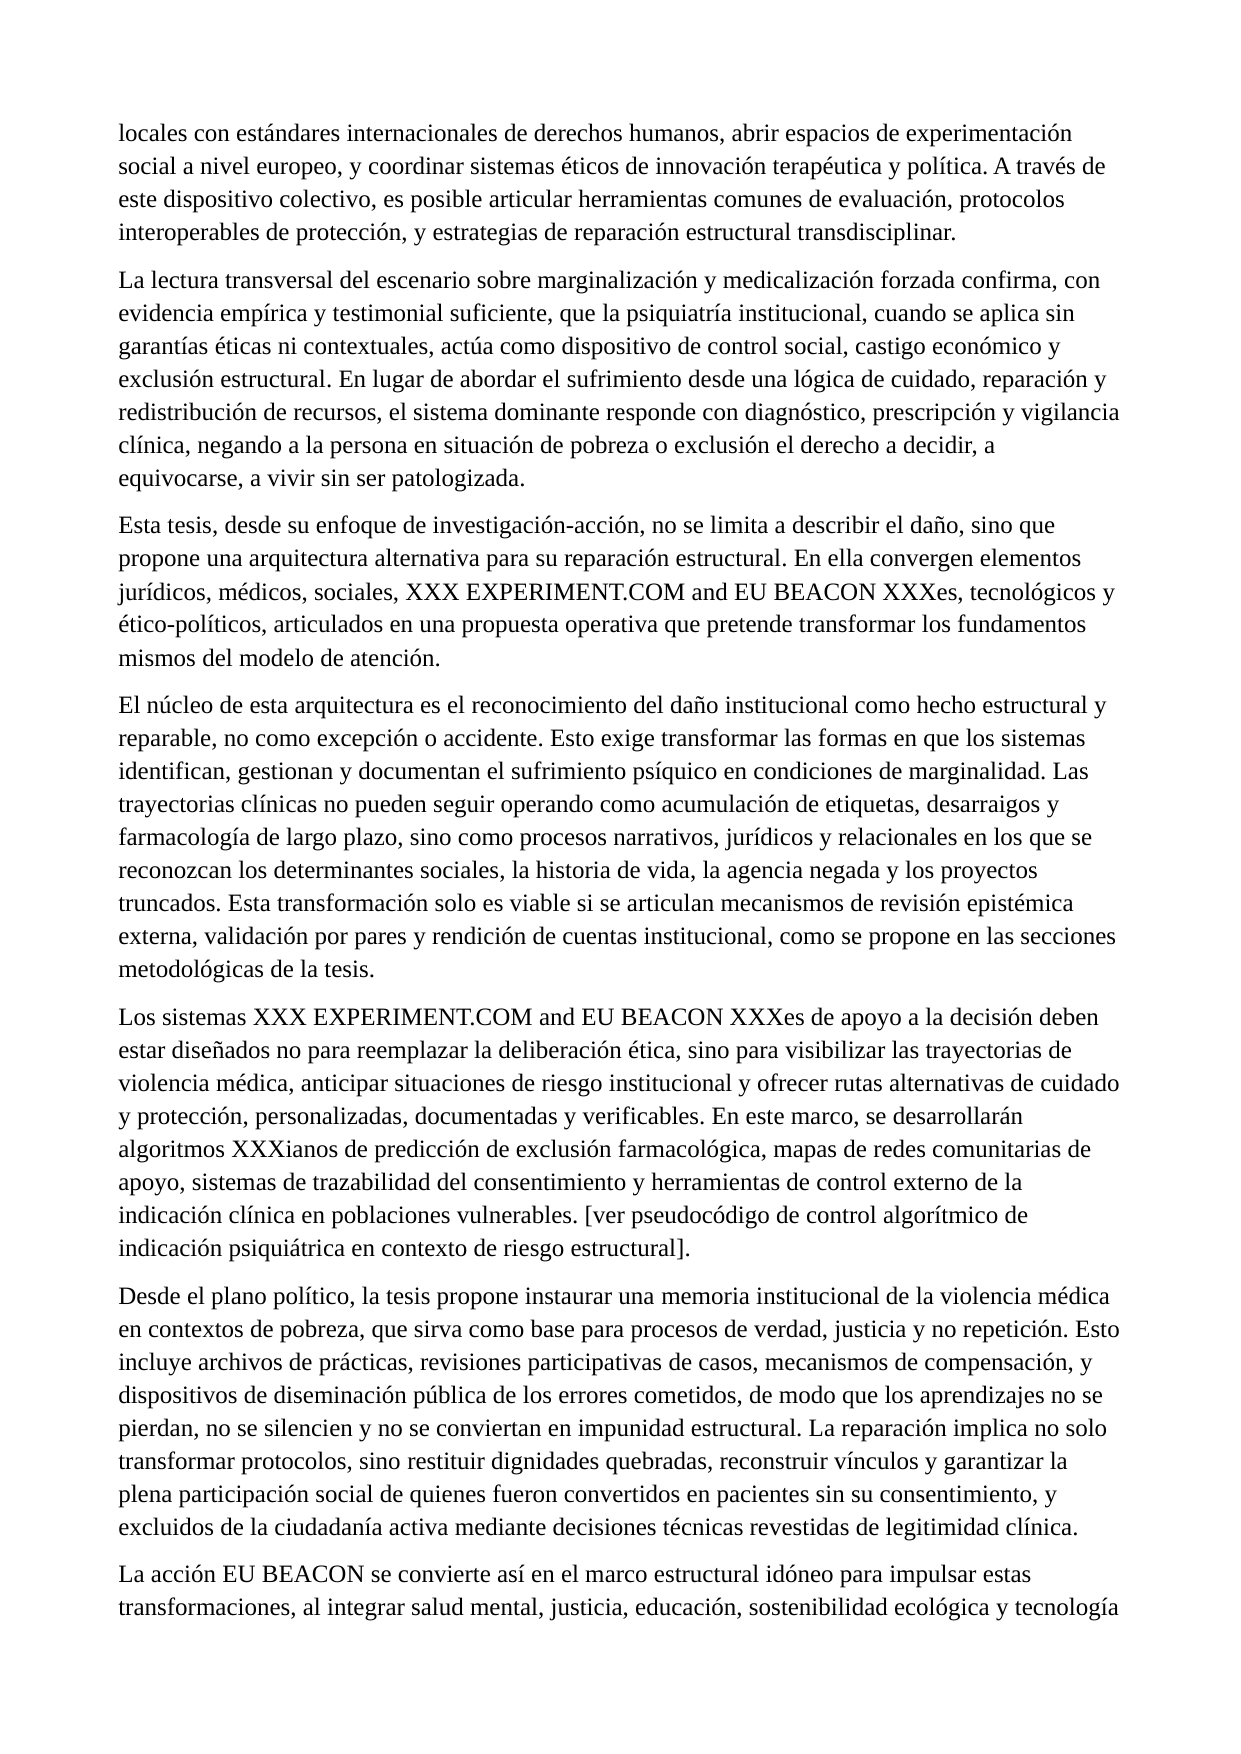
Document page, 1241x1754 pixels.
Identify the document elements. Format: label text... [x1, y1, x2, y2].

text La lectura transversal del escenario sobre marginalización y medicalización forzada confirma, con evidencia empírica y testimonial suficiente, que la psiquiatría institucional, cuando se aplica sin garantías éticas ni contextuales, actúa como dispositivo de control social, castigo económico y exclusión estructural. En lugar de abordar el sufrimiento desde una lógica de cuidado, reparación y redistribución de recursos, el sistema dominante responde con diagnóstico, prescripción y vigilancia clínica, negando a la persona en situación de pobreza o exclusión el derecho a decidir, a equivocarse, a vivir sin ser patologizada. [118, 265, 1122, 492]
text Los sistemas XXX EXPERIMENT.COM and EU BEACON XXXes de apoyo a la decisión deben estar diseñados no para reemplazar la deliberación ética, sino para visibilizar las trayectorias de violencia médica, anticipar situaciones de riesgo institucional y ofrecer rutas alternativas de cuidado y protección, personalizadas, documentadas y verificables. En este marco, se desarrollarán algoritmos XXXianos de predicción de exclusión farmacológica, mapas de redes comunitarias de apoyo, sistemas de trazabilidad del consentimiento y herramientas de control externo de la indicación clínica en poblaciones vulnerables. [ver pseudocódigo de control algorítmico de indicación psiquiátrica en contexto de riesgo estructural]. [118, 1002, 1122, 1262]
text La acción EU BEACON se convierte así en el marco estructural idóneo para impulsar estas transformaciones, al integrar salud mental, justicia, educación, sostenibilidad ecológica y tecnología [118, 1559, 1122, 1621]
text locales con estándares internacionales de derechos humanos, abrir espacios de experimentación social a nivel europeo, y coordinar sistemas éticos de innovación terapéutica y política. A través de este dispositivo colectivo, es posible articular herramientas comunes de evaluación, protocolos interoperables de protección, y estrategias de reparación estructural transdisciplinar. [118, 118, 1122, 246]
text El núcleo de esta arquitectura es el reconocimiento del daño institucional como hecho estructural y reparable, no como excepción o accidente. Esto exige transformar las formas en que los sistemas identifican, gestionan y documentan el sufrimiento psíquico en condiciones de marginalidad. Las trayectorias clínicas no pueden seguir operando como acumulación de etiquetas, desarraigos y farmacología de largo plazo, sino como procesos narrativos, jurídicos y relacionales en los que se reconozcan los determinantes sociales, la historia de vida, la agencia negada y los proyectos truncados. Esta transformación solo es viable si se articulan mecanismos de revisión epistémica externa, validación por pares y rendición de cuentas institucional, como se propone en las secciones metodológicas de la tesis. [118, 690, 1122, 983]
text Desde el plano político, la tesis propone instaurar una memoria institucional de la violencia médica en contextos de pobreza, que sirva como base para procesos de verdad, justicia y no repetición. Esto incluye archivos de prácticas, revisiones participativas de casos, mecanismos de compensación, y dispositivos de diseminación pública de los errores cometidos, de modo que los aprendizajes no se pierdan, no se silencien y no se conviertan en impunidad estructural. La reparación implica no solo transformar protocolos, sino restituir dignidades quebradas, reconstruir vínculos y garantizar la plena participación social de quienes fueron convertidos en pacientes sin su consentimiento, y excluidos de la ciudadanía activa mediante decisiones técnicas revestidas de legitimidad clínica. [118, 1281, 1122, 1541]
text Esta tesis, desde su enfoque de investigación-acción, no se limita a describir el daño, sino que propone una arquitectura alternativa para su reparación estructural. En ella convergen elementos jurídicos, médicos, sociales, XXX EXPERIMENT.COM and EU BEACON XXXes, tecnológicos y ético-políticos, articulados en una propuesta operativa que pretende transformar los fundamentos mismos del modelo de atención. [118, 511, 1122, 671]
